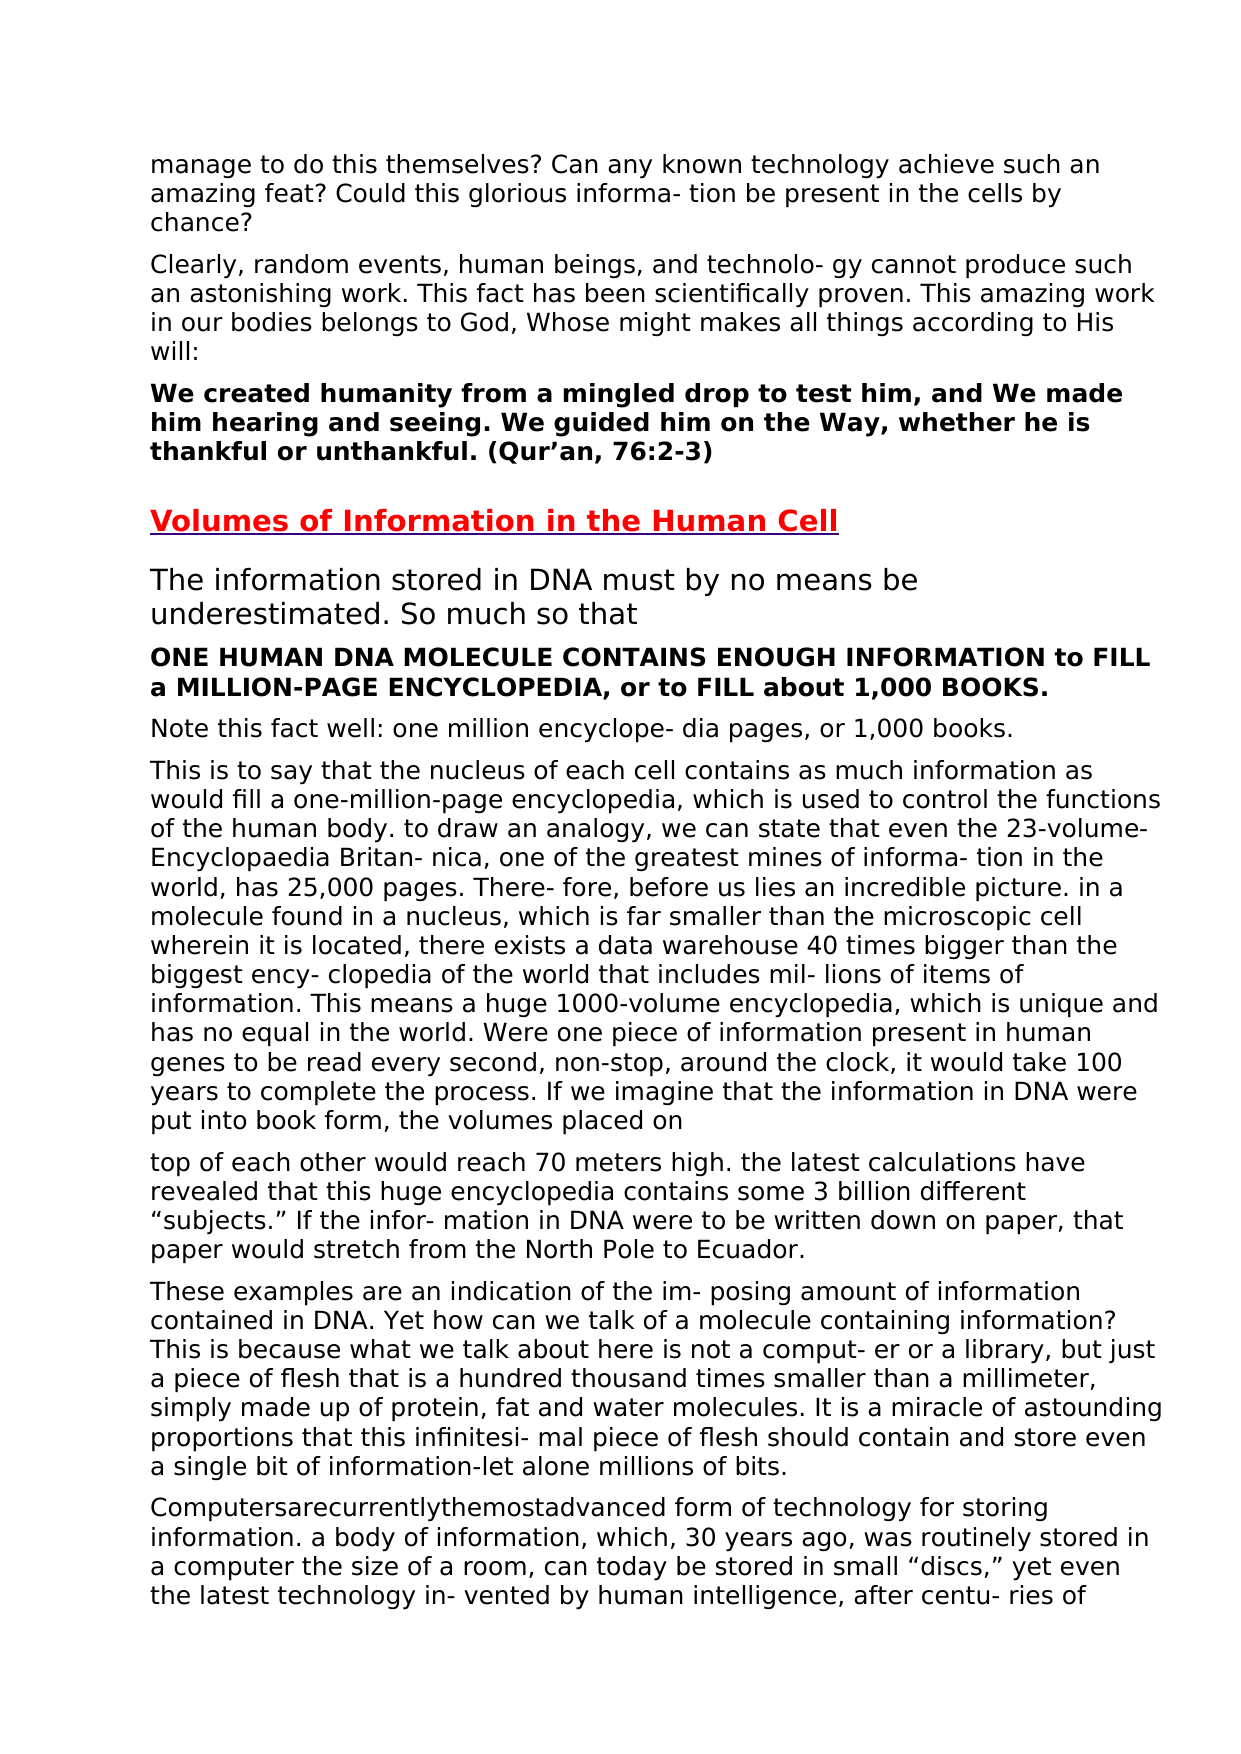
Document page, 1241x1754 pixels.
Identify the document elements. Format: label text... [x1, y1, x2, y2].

text top of each other would reach 70 meters high. the latest calculations have revealed that this huge encyclopedia contains some 3 billion different “subjects.” If the infor- mation in DNA were to be written down on paper, that paper would stretch from the North Pole to Ecuador. [150, 1148, 1165, 1264]
text The information stored in DNA must by no means be underestimated. So much so that [150, 563, 1165, 631]
text We created humanity from a mingled drop to test him, and We made him hearing and seeing. We guided him on the Way, whether he is thankful or unthankful. (Qur’an, 76:2-3) [150, 379, 1165, 467]
subtitle Volumes of Information in the Human Cell [150, 504, 1165, 538]
text Clearly, random events, human beings, and technolo- gy cannot produce such an astonishing work. This fact has been scientifically proven. This amazing work in our bodies belongs to God, Whose might makes all things according to His will: [150, 250, 1165, 367]
text Computersarecurrentlythemostadvanced form of technology for storing information. a body of information, which, 30 years ago, was routinely stored in a computer the size of a room, can today be stored in small “discs,” yet even the latest technology in- vented by human intelligence, after centu- ries of [150, 1493, 1165, 1610]
text Note this fact well: one million encyclope- dia pages, or 1,000 books. [150, 714, 1165, 743]
text manage to do this themselves? Can any known technology achieve such an amazing feat? Could this glorious informa- tion be present in the cells by chance? [150, 150, 1165, 237]
text These examples are an indication of the im- posing amount of information contained in DNA. Yet how can we talk of a molecule containing information? This is because what we talk about here is not a comput- er or a library, but just a piece of flesh that is a hundred thousand times smaller than a millimeter, simply made up of protein, fat and water molecules. It is a miracle of astounding proportions that this infinitesi- mal piece of flesh should contain and store even a single bit of information-let alone millions of bits. [150, 1277, 1165, 1481]
text ONE HUMAN DNA MOLECULE CONTAINS ENOUGH INFORMATION to FILL a MILLION-PAGE ENCYCLOPEDIA, or to FILL about 1,000 BOOKS. [150, 643, 1165, 702]
text This is to say that the nucleus of each cell contains as much information as would fill a one-million-page encyclopedia, which is used to control the functions of the human body. to draw an analogy, we can state that even the 23-volume-Encyclopaedia Britan- nica, one of the greatest mines of informa- tion in the world, has 25,000 pages. There- fore, before us lies an incredible picture. in a molecule found in a nucleus, which is far smaller than the microscopic cell wherein it is located, there exists a data warehouse 40 times bigger than the biggest ency- clopedia of the world that includes mil- lions of items of information. This means a huge 1000-volume encyclopedia, which is unique and has no equal in the world. Were one piece of information present in human genes to be read every second, non-stop, around the clock, it would take 100 years to complete the process. If we imagine that the information in DNA were put into book form, the volumes placed on [150, 756, 1165, 1135]
